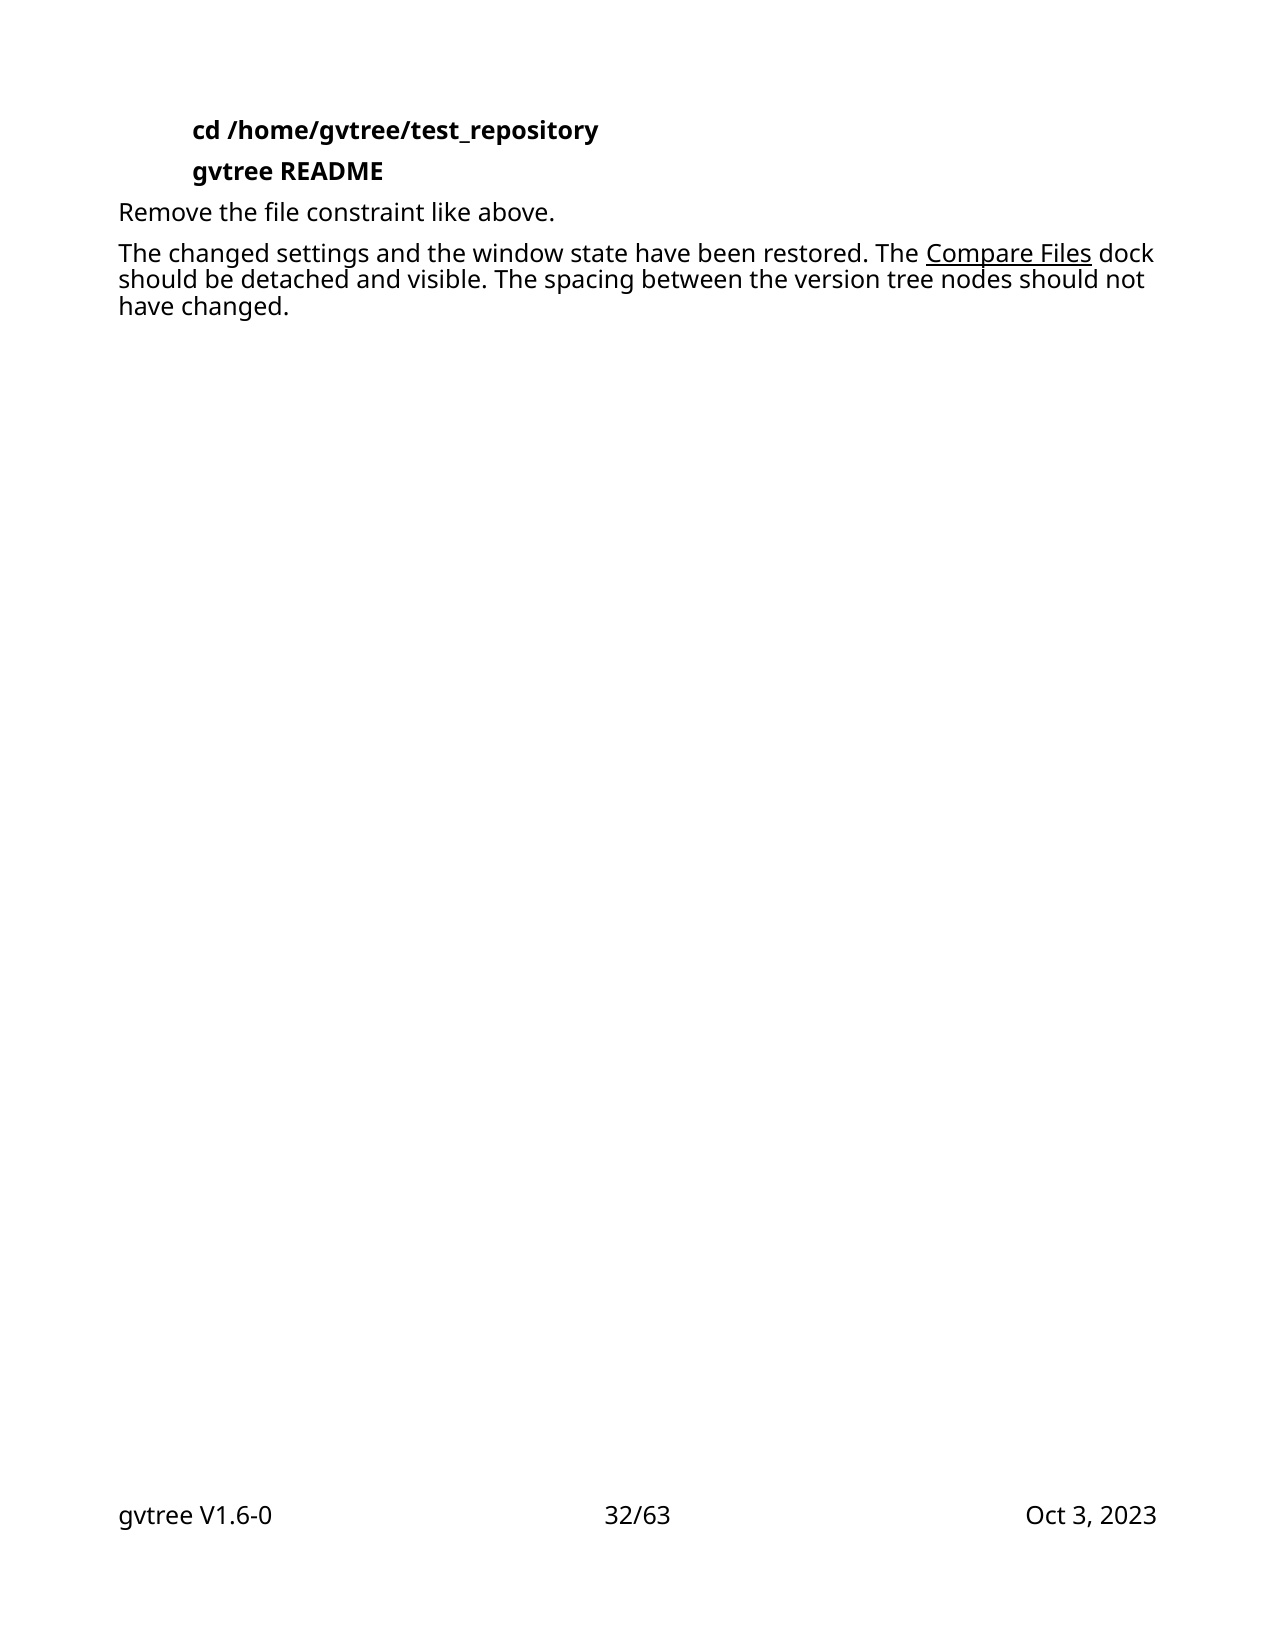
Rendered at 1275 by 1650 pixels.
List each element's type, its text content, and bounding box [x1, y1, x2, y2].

text The changed settings and the window state have been restored. The Compare Files dock should be detached and visible. The spacing between the version tree nodes should not have changed. [118, 241, 1157, 321]
text gvtree README [118, 159, 1157, 186]
text cd /home/gvtree/test_repository [118, 118, 1157, 144]
text Remove the file constraint like above. [118, 200, 1157, 227]
